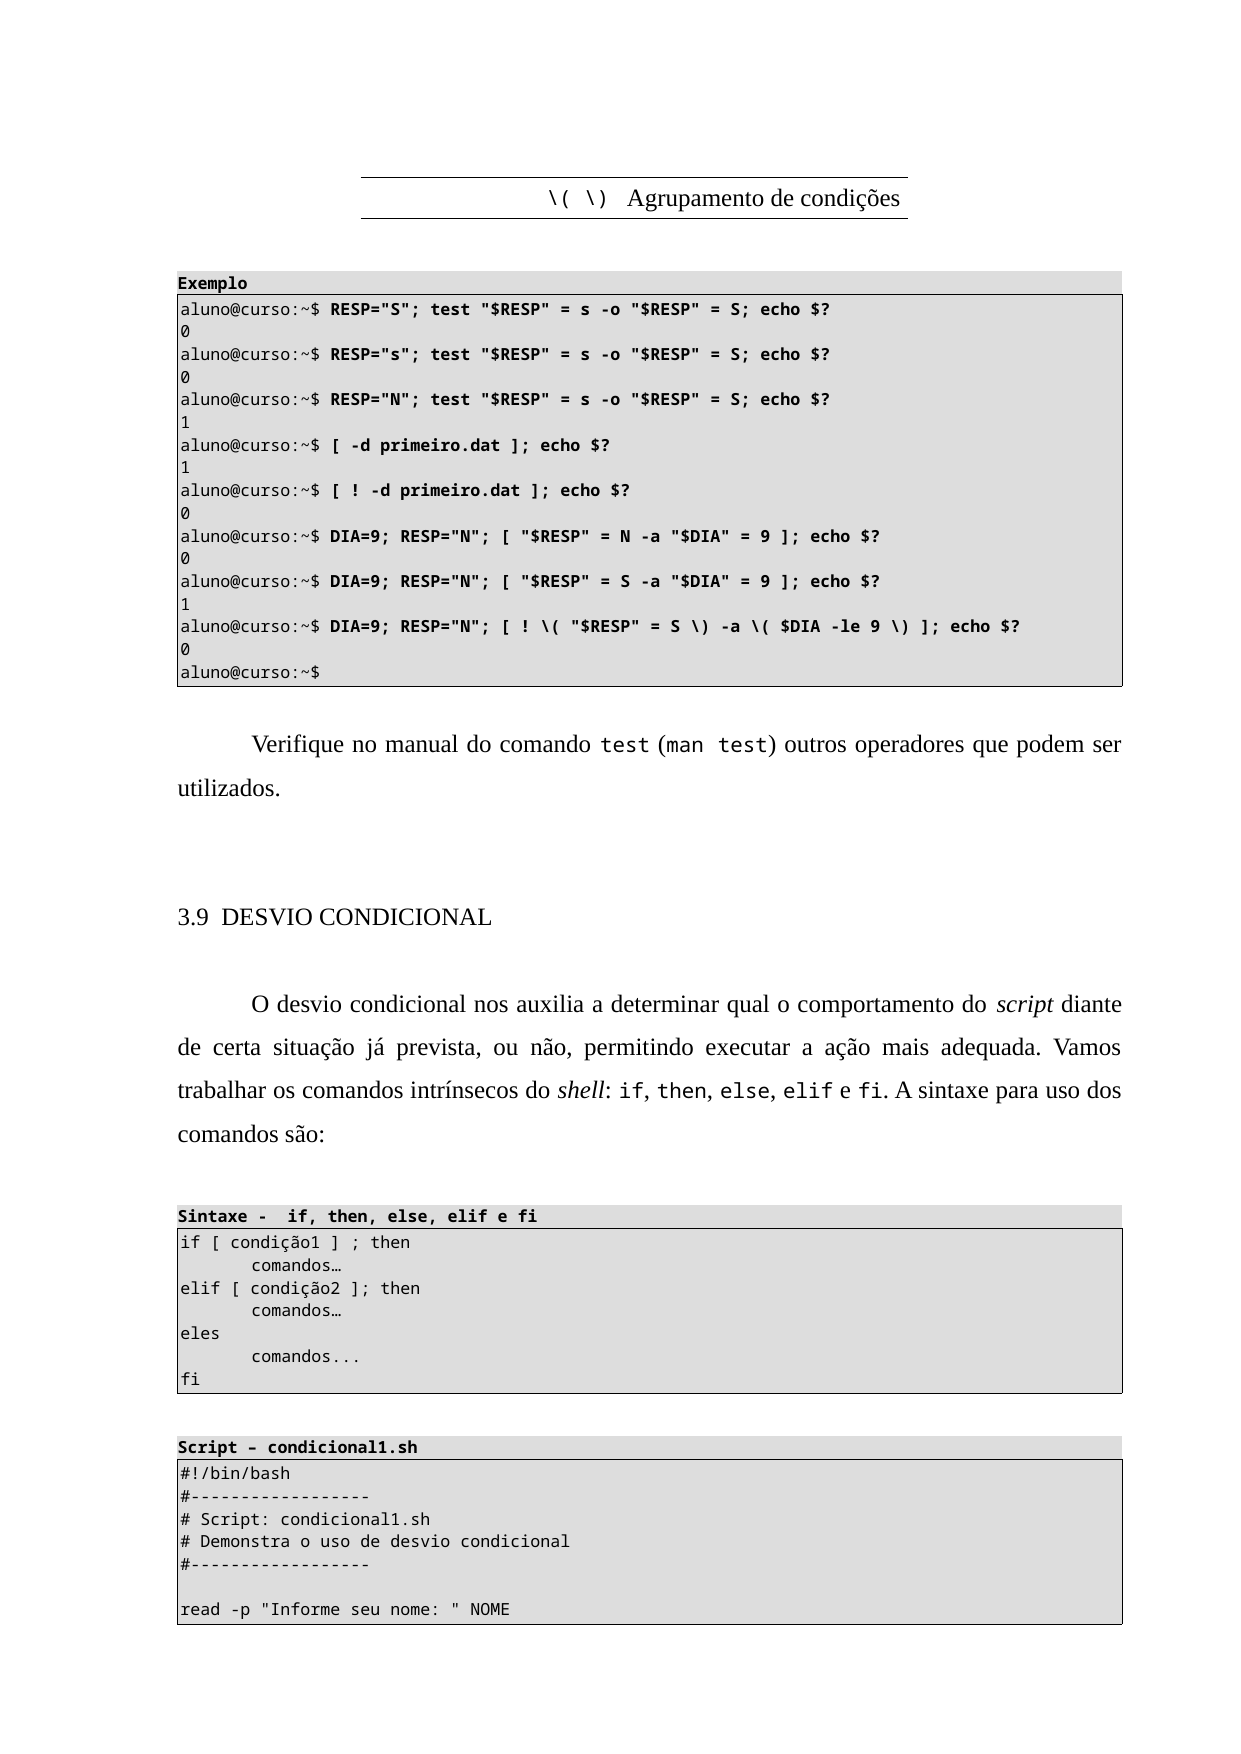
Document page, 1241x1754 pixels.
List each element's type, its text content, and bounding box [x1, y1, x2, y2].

text O desvio condicional nos auxilia a determinar qual o comportamento do script diante de certa situação já prevista, ou não, permitindo executar a ação mais adequada. Vamos trabalhar os comandos intrínsecos do shell: if, then, else, elif e fi. A sintaxe para uso dos comandos são: [177, 989, 1122, 1148]
text if [ condição1 ] ; then [178, 1229, 1122, 1251]
text aluno@curso:~$ DIA=9; RESP="N"; [ ! \( "$RESP" = S \) -a \( $DIA -le 9 \) ]; echo $? [178, 612, 1122, 635]
text aluno@curso:~$ DIA=9; RESP="N"; [ "$RESP" = S -a "$DIA" = 9 ]; echo $? [178, 567, 1122, 589]
text comandos... [178, 1341, 1122, 1364]
text aluno@curso:~$ [ -d primeiro.dat ]; echo $? [178, 430, 1122, 453]
text Sintaxe - if, then, else, elif e fi [177, 1205, 1122, 1228]
text Exemplo [177, 271, 1122, 294]
text aluno@curso:~$ [ ! -d primeiro.dat ]; echo $? [178, 476, 1122, 498]
text aluno@curso:~$ RESP="S"; test "$RESP" = s -o "$RESP" = S; echo $? [178, 295, 1122, 317]
text aluno@curso:~$ [178, 657, 1122, 686]
subtitle Desvio condicional [177, 902, 1122, 931]
text #!/bin/bash [178, 1460, 1122, 1481]
text eles [178, 1319, 1122, 1341]
table_cell \( \) [536, 178, 619, 217]
text aluno@curso:~$ RESP="s"; test "$RESP" = s -o "$RESP" = S; echo $? [178, 339, 1122, 362]
text fi [178, 1364, 1122, 1393]
text elif [ condição2 ]; then [178, 1273, 1122, 1296]
text 1 [178, 453, 1122, 476]
table_cell Agrupamento de condições [620, 178, 907, 217]
text 0 [178, 544, 1122, 567]
text 0 [178, 635, 1122, 657]
text # Script: condicional1.sh [178, 1504, 1122, 1527]
text aluno@curso:~$ RESP="N"; test "$RESP" = s -o "$RESP" = S; echo $? [178, 385, 1122, 408]
text read -p "Informe seu nome: " NOME [178, 1595, 1122, 1624]
text #------------------ [178, 1549, 1122, 1572]
text Verifique no manual do comando test (man test) outros operadores que podem ser utilizados. [177, 729, 1122, 802]
text # Demonstra o uso de desvio condicional [178, 1527, 1122, 1549]
text #------------------ [178, 1481, 1122, 1504]
text comandos… [178, 1296, 1122, 1319]
text comandos… [178, 1251, 1122, 1273]
text 1 [178, 408, 1122, 430]
text 0 [178, 317, 1122, 339]
text 0 [178, 498, 1122, 521]
text 0 [178, 362, 1122, 385]
table_cell [361, 178, 536, 217]
text aluno@curso:~$ DIA=9; RESP="N"; [ "$RESP" = N -a "$DIA" = 9 ]; echo $? [178, 521, 1122, 544]
text Script – condicional1.sh [177, 1436, 1122, 1459]
text 1 [178, 589, 1122, 612]
